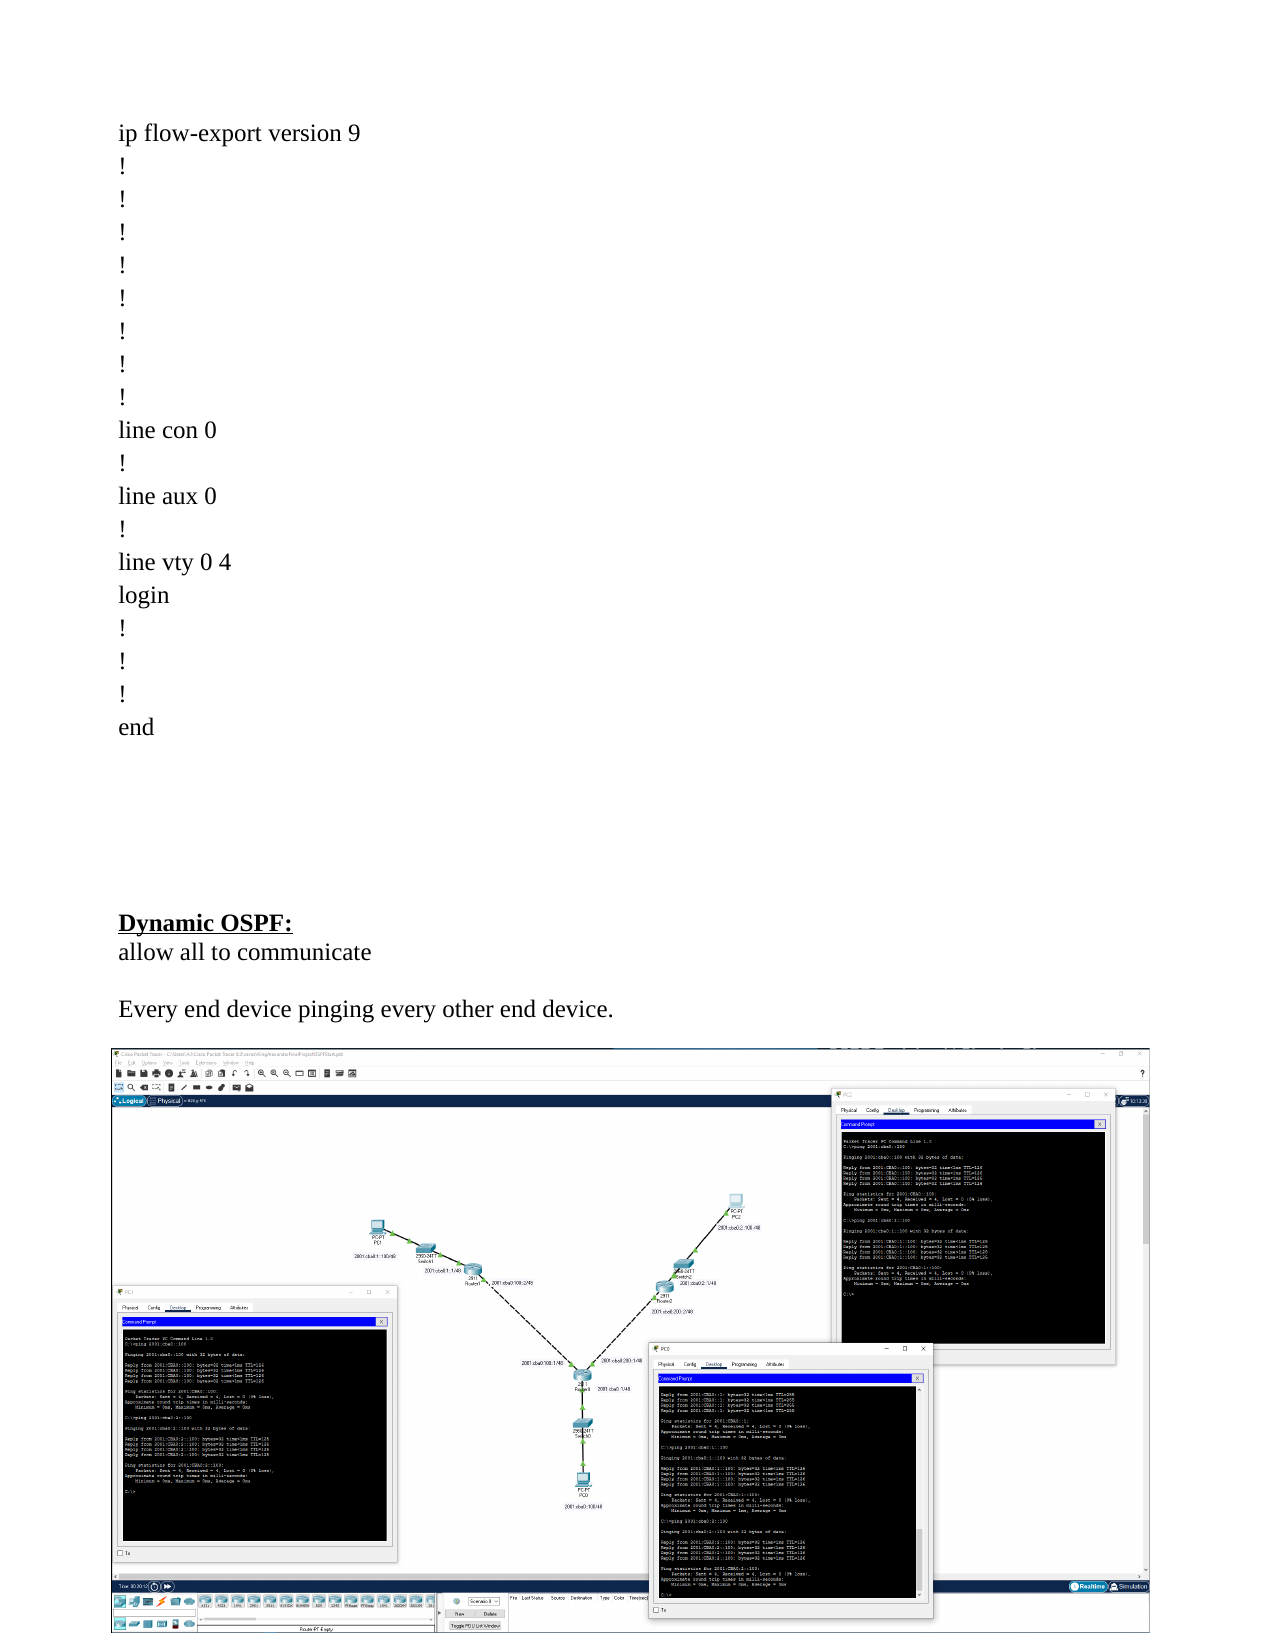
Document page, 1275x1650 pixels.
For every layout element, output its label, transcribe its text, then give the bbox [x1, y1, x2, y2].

picture [111, 1048, 1150, 1633]
text ! [118, 613, 1157, 642]
text line con 0 [118, 415, 1157, 444]
text ! [118, 316, 1157, 345]
text ! [118, 679, 1157, 708]
text end [118, 712, 1157, 741]
text Every end device pinging every other end device. [118, 994, 1157, 1023]
text line aux 0 [118, 481, 1157, 510]
text ! [118, 283, 1157, 312]
text ! [118, 151, 1157, 180]
text login [118, 580, 1157, 609]
text line vty 0 4 [118, 547, 1157, 576]
text ! [118, 646, 1157, 675]
text ! [118, 250, 1157, 279]
text ! [118, 349, 1157, 378]
text ! [118, 448, 1157, 477]
text Dynamic OSPF: [118, 908, 1157, 937]
text ! [118, 217, 1157, 246]
text allow all to communicate [118, 937, 1157, 966]
text ! [118, 184, 1157, 213]
text ! [118, 514, 1157, 543]
text ! [118, 382, 1157, 411]
text ip flow-export version 9 [118, 118, 1157, 147]
